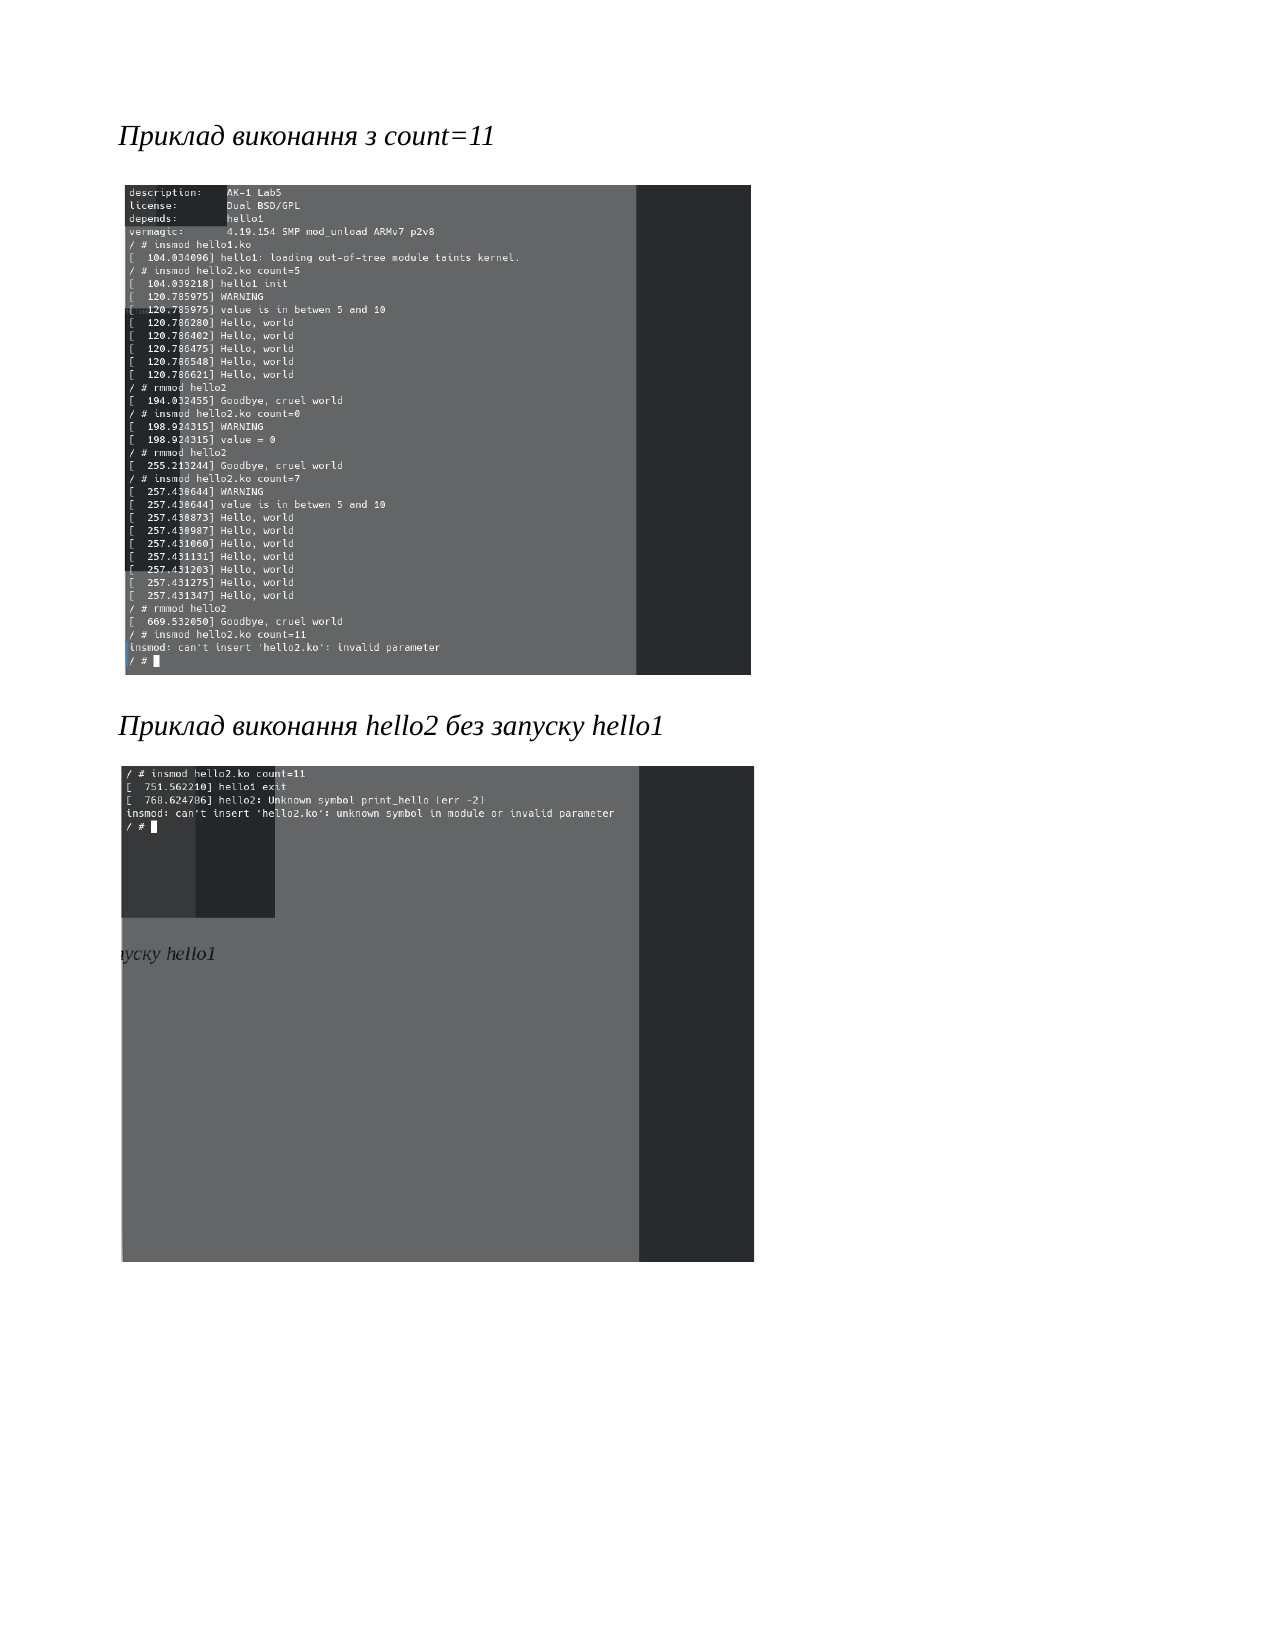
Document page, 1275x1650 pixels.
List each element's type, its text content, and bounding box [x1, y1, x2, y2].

text Приклад виконання hello2 без запуску hello1 [118, 708, 1157, 742]
picture [121, 766, 755, 1262]
picture [124, 185, 751, 675]
text Приклад виконання з count=11 [118, 118, 1157, 152]
